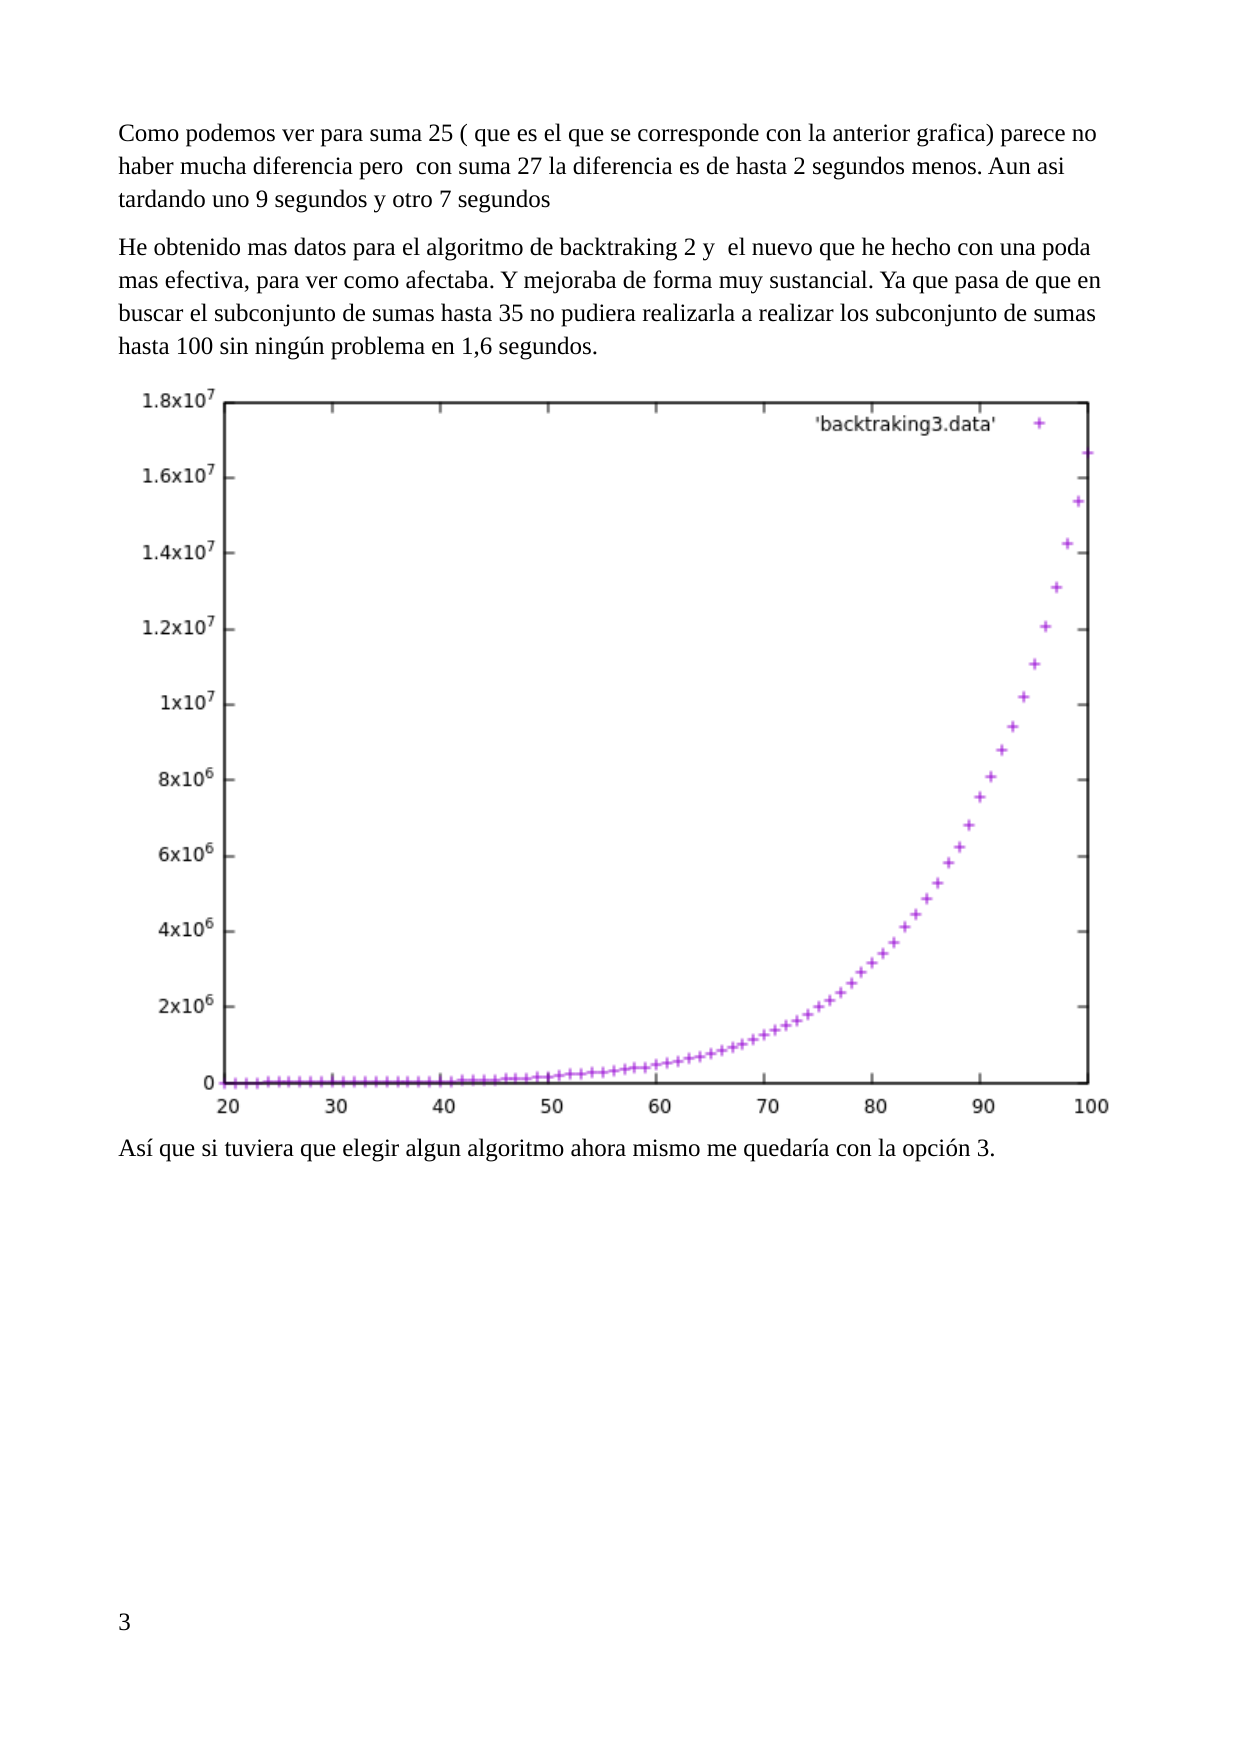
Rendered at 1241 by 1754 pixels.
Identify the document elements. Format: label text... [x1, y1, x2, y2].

picture [120, 378, 1121, 1129]
text Como podemos ver para suma 25 ( que es el que se corresponde con la anterior grafica) parece no haber mucha diferencia pero con suma 27 la diferencia es de hasta 2 segundos menos. Aun asi tardando uno 9 segundos y otro 7 segundos [118, 118, 1122, 213]
text Así que si tuviera que elegir algun algoritmo ahora mismo me quedaría con la opción 3. [118, 378, 1122, 1161]
text He obtenido mas datos para el algoritmo de backtraking 2 y el nuevo que he hecho con una poda mas efectiva, para ver como afectaba. Y mejoraba de forma muy sustancial. Ya que pasa de que en buscar el subconjunto de sumas hasta 35 no pudiera realizarla a realizar los subconjunto de sumas hasta 100 sin ningún problema en 1,6 segundos. [118, 232, 1122, 359]
